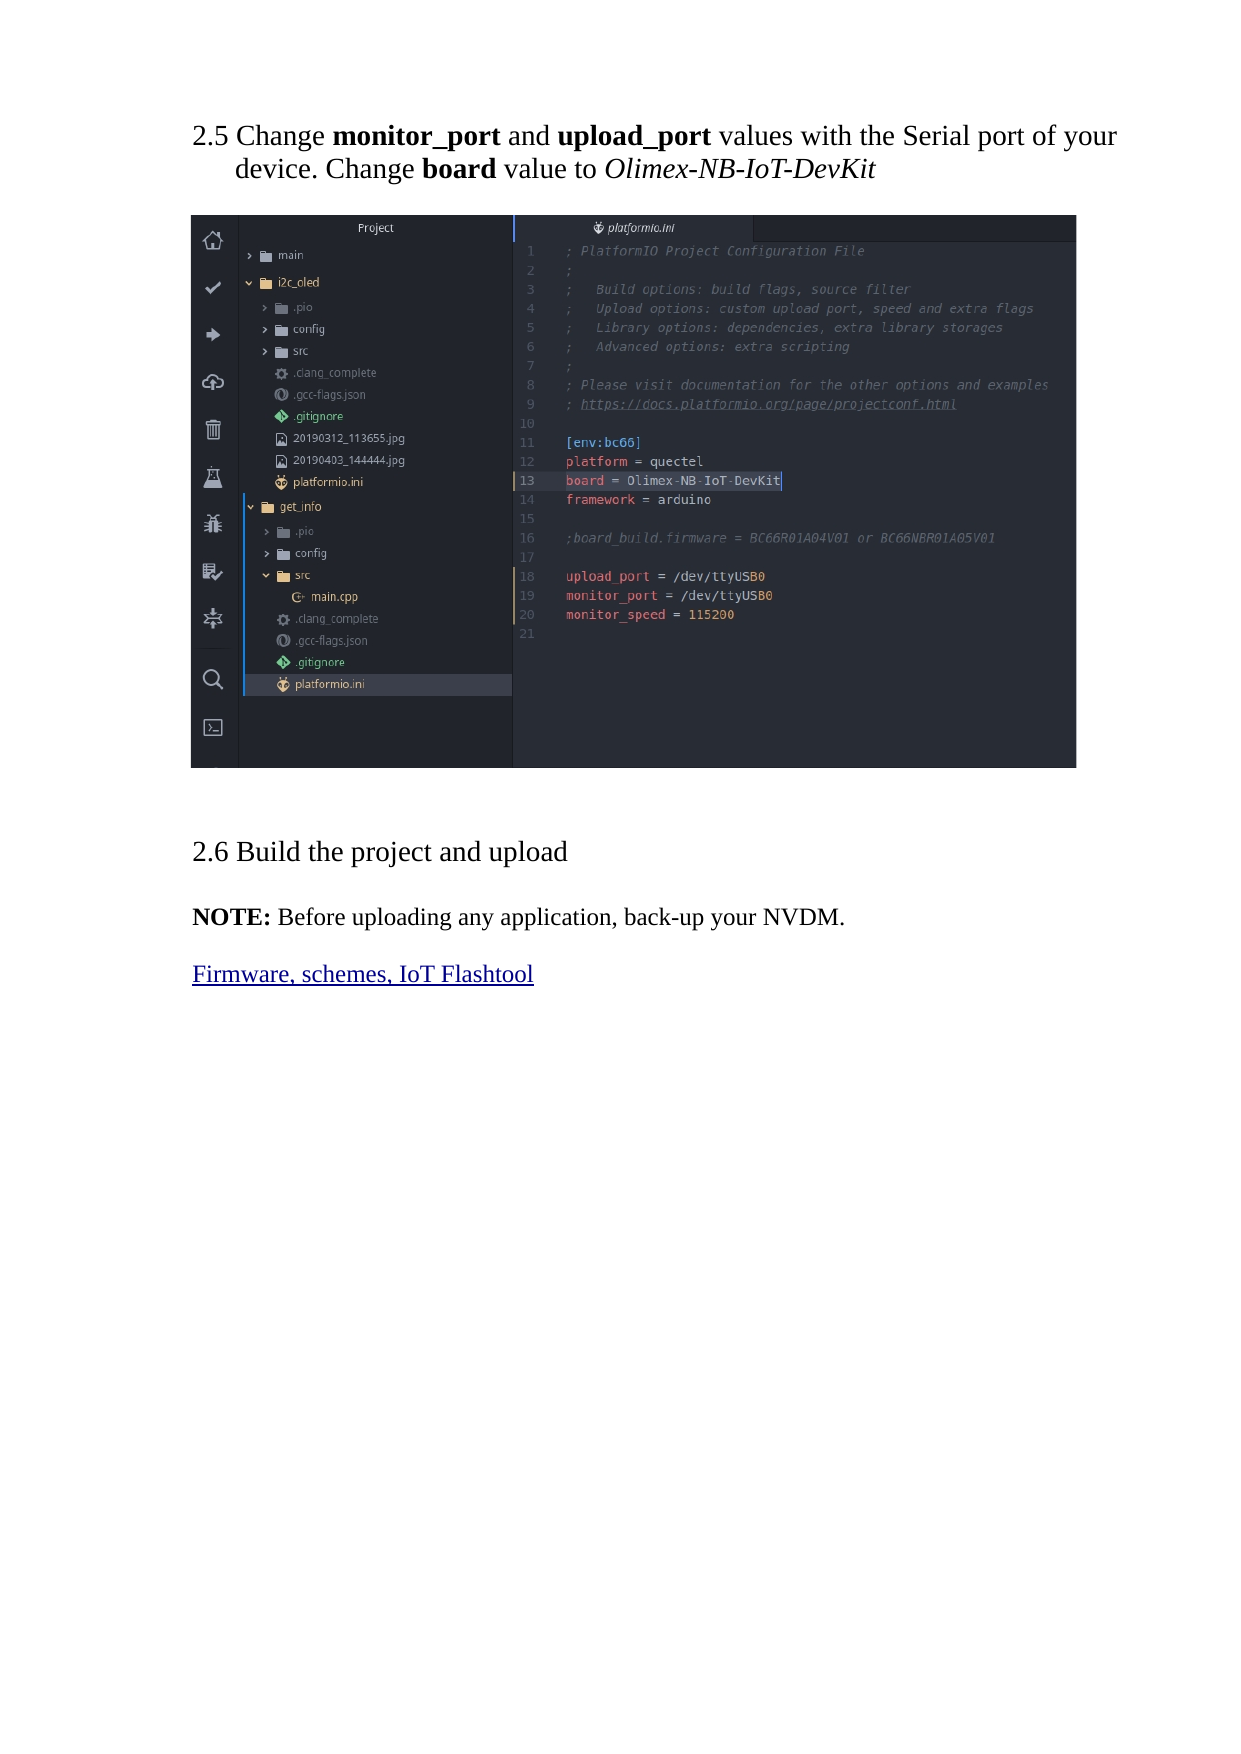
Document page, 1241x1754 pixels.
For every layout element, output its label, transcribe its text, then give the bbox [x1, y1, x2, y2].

text NOTE: Before uploading any application, back-up your NVDM. Firmware, schemes, IoT Flashtool [118, 902, 1122, 988]
text 2.6 Build the project and upload [118, 834, 1122, 868]
text device. Change board value to Olimex-NB-IoT-DevKit [118, 152, 1122, 185]
picture [190, 215, 1077, 768]
text 2.5 Change monitor_port and upload_port values with the Serial port of your [118, 118, 1122, 152]
